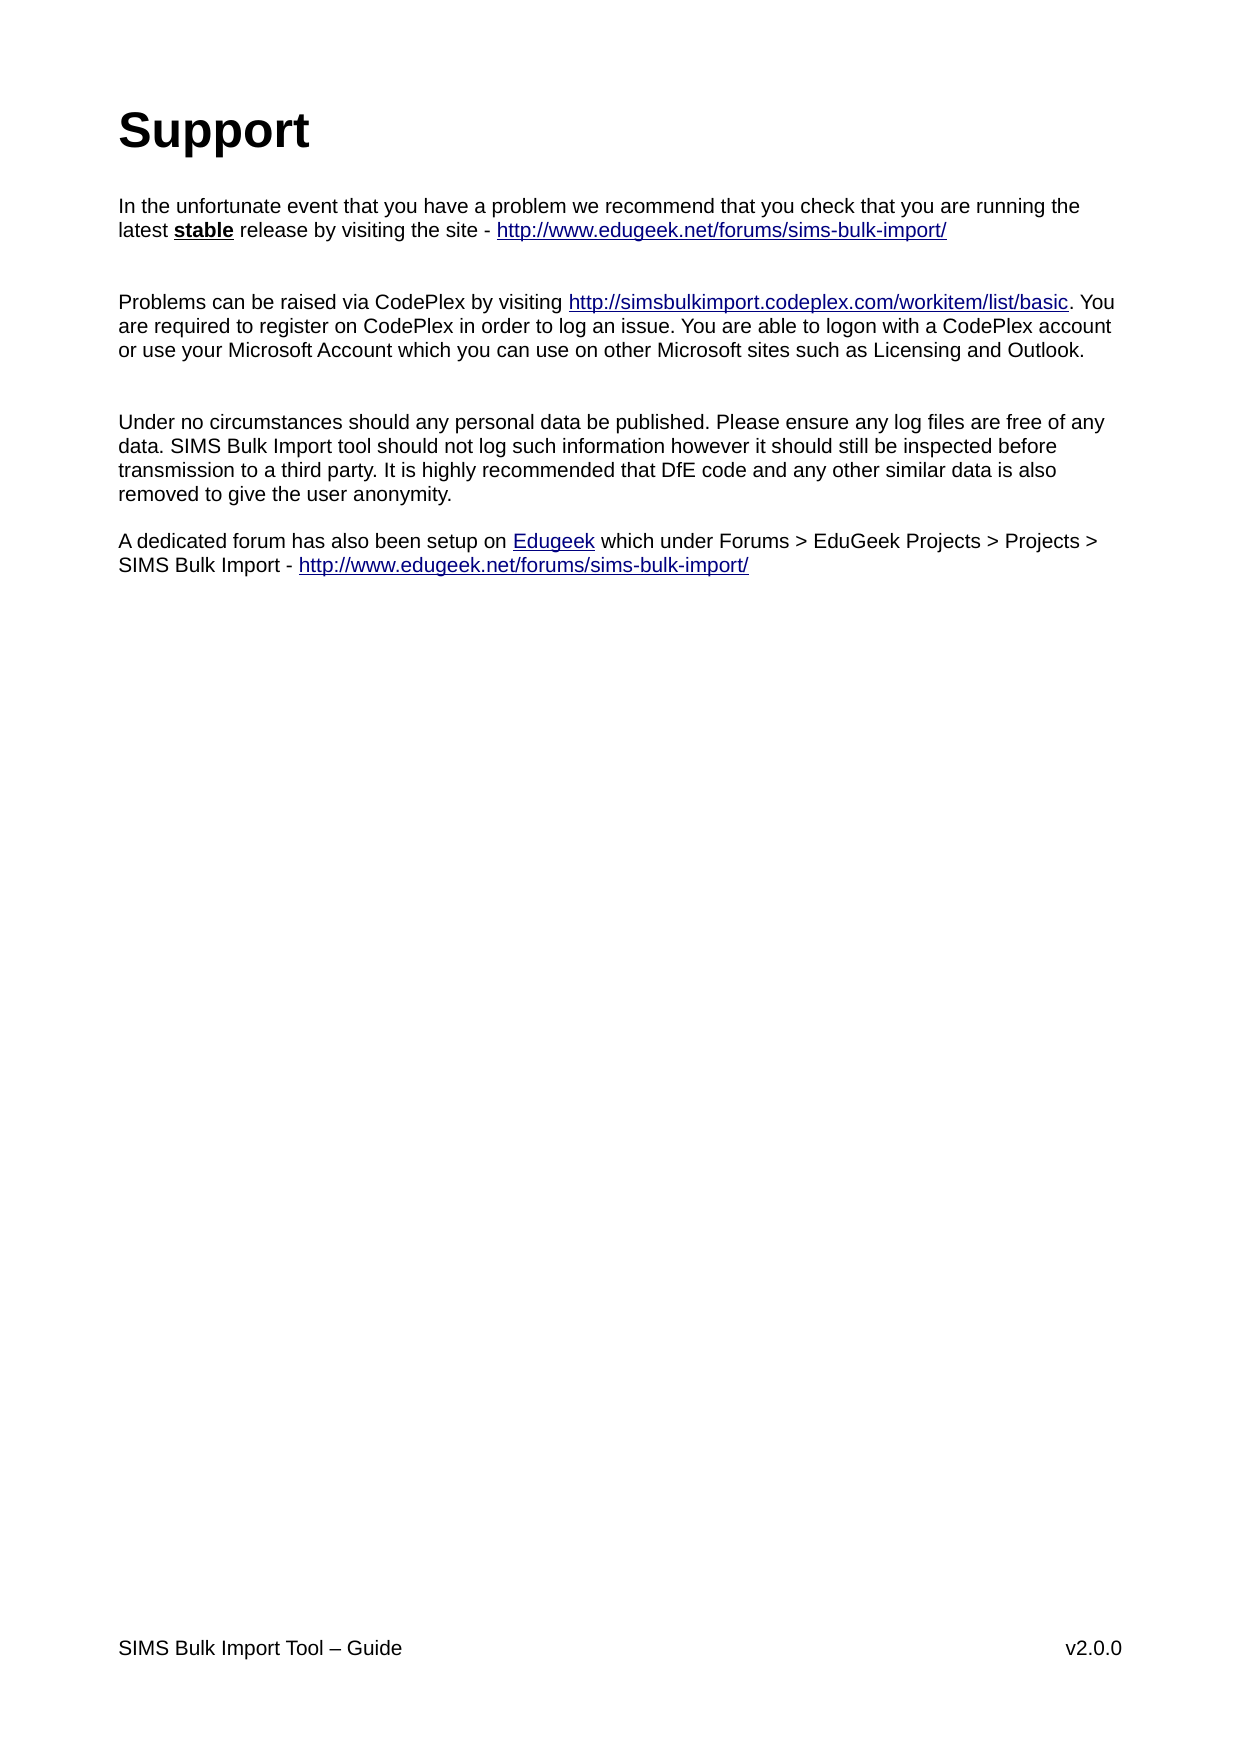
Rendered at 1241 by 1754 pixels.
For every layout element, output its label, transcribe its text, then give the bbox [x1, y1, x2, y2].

subtitle Support [118, 100, 1122, 157]
text Problems can be raised via CodePlex by visiting http://simsbulkimport.codeplex.com/workitem/list/basic. You are required to register on CodePlex in order to log an issue. You are able to logon with a CodePlex account or use your Microsoft Account which you can use on other Microsoft sites such as Licensing and Outlook. [118, 290, 1122, 362]
text Under no circumstances should any personal data be published. Please ensure any log files are free of any data. SIMS Bulk Import tool should not log such information however it should still be inspected before transmission to a third party. It is highly recommended that DfE code and any other similar data is also removed to give the user anonymity. [118, 409, 1122, 505]
text In the unfortunate event that you have a problem we recommend that you check that you are running the latest stable release by visiting the site - http://www.edugeek.net/forums/sims-bulk-import/ [118, 194, 1122, 242]
text A dedicated forum has also been setup on Edugeek which under Forums > EduGeek Projects > Projects > SIMS Bulk Import - http://www.edugeek.net/forums/sims-bulk-import/ [118, 529, 1122, 577]
